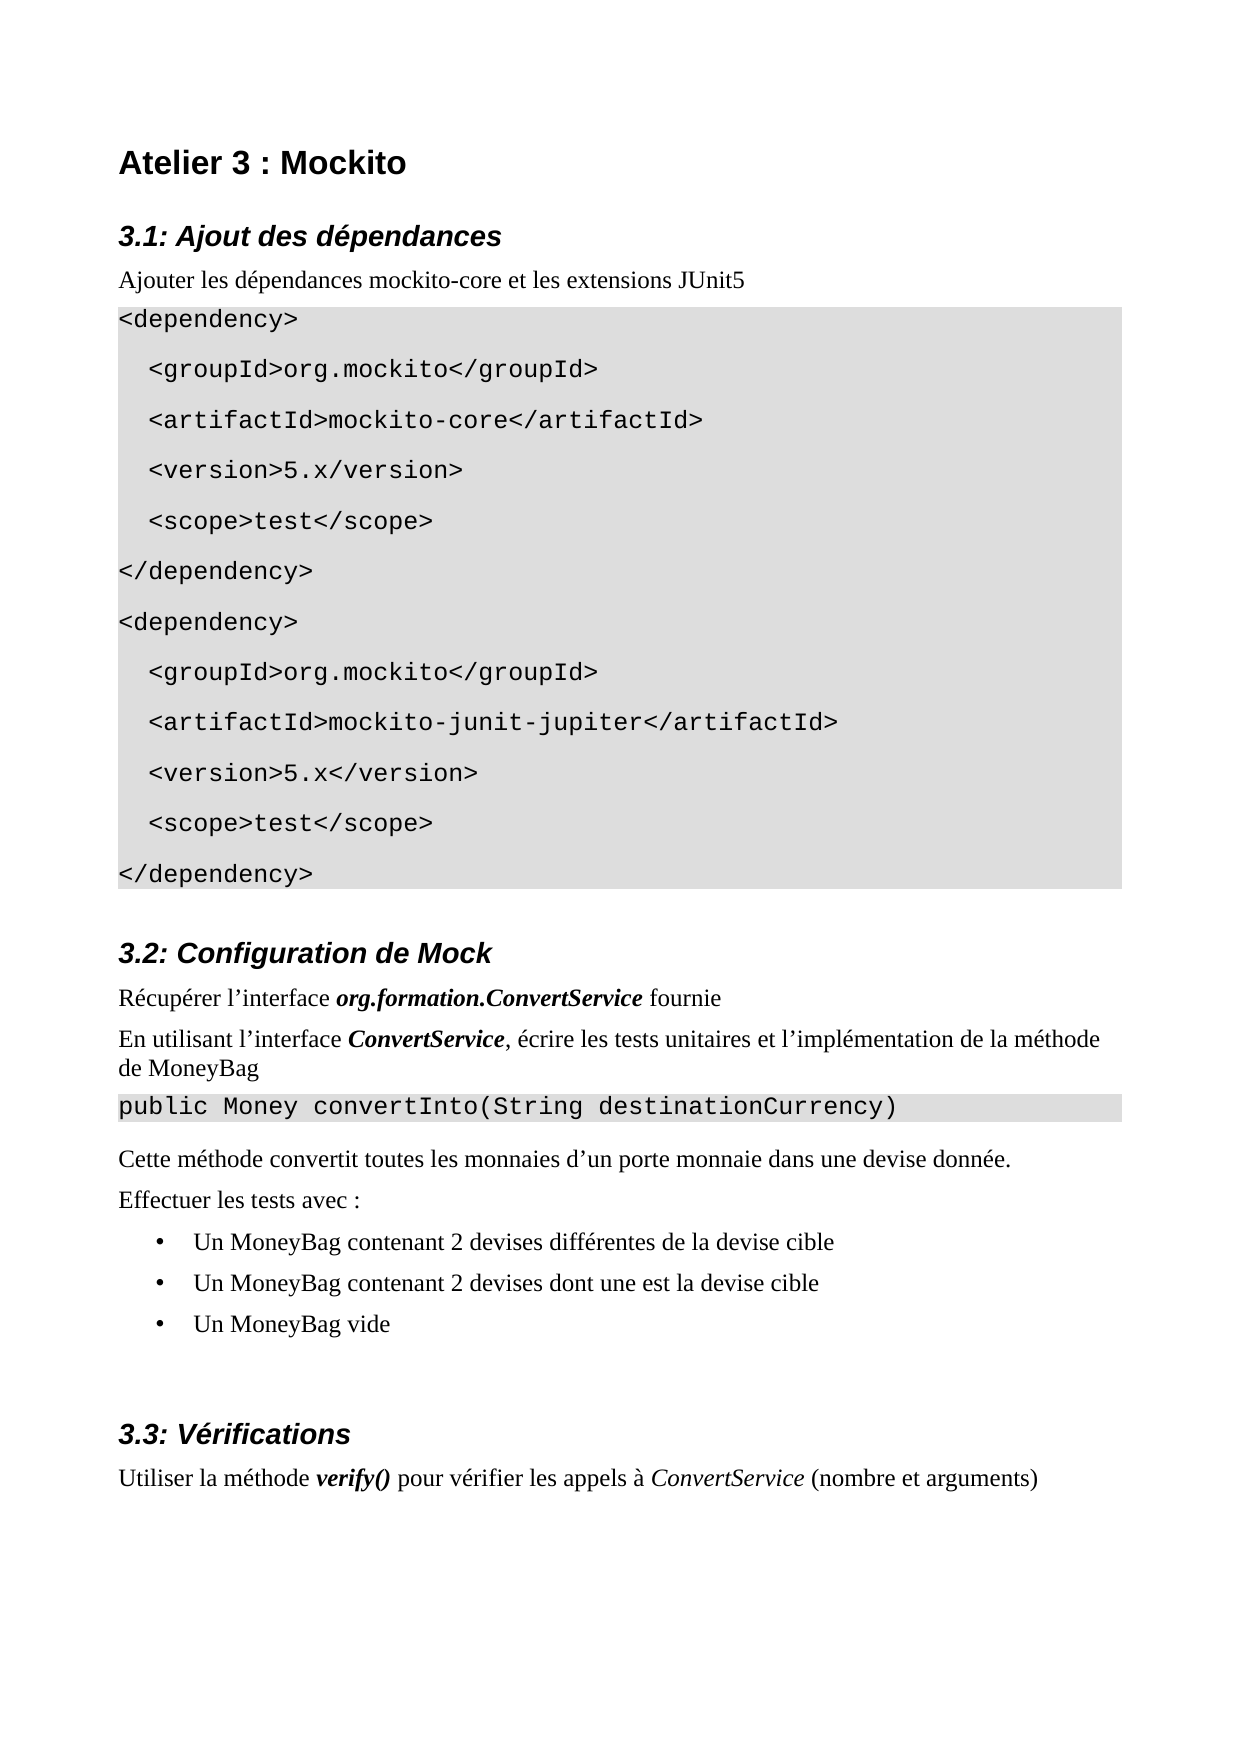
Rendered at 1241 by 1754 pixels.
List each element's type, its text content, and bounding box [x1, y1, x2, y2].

text Ajouter les dépendances mockito-core et les extensions JUnit5 [118, 265, 1122, 294]
subtitle 3.1: Ajout des dépendances [118, 219, 1122, 253]
text public Money convertInto(String destinationCurrency) [118, 1094, 1122, 1122]
list Un MoneyBag vide [156, 1309, 1122, 1338]
text Utiliser la méthode verify() pour vérifier les appels à ConvertService (nombre et arguments) [118, 1463, 1122, 1492]
text En utilisant l’interface ConvertService, écrire les tests unitaires et l’implémentation de la méthode de MoneyBag [118, 1024, 1122, 1081]
subtitle 3.3: Vérifications [118, 1417, 1122, 1450]
list Un MoneyBag contenant 2 devises différentes de la devise cible [156, 1227, 1122, 1256]
text <groupId>org.mockito</groupId> [118, 659, 1122, 688]
text <scope>test</scope> [118, 811, 1122, 839]
text <version>5.x/version> [118, 458, 1122, 486]
text <dependency> [118, 609, 1122, 637]
text <artifactId>mockito-core</artifactId> [118, 407, 1122, 436]
text <groupId>org.mockito</groupId> [118, 357, 1122, 385]
text </dependency> [118, 861, 1122, 889]
subtitle 3.2: Configuration de Mock [118, 937, 1122, 970]
text <version>5.x</version> [118, 760, 1122, 789]
text Récupérer l’interface org.formation.ConvertService fournie [118, 983, 1122, 1011]
text <scope>test</scope> [118, 508, 1122, 537]
text Cette méthode convertit toutes les monnaies d’un porte monnaie dans une devise donnée. [118, 1144, 1122, 1173]
subtitle Atelier 3 : Mockito [118, 143, 1122, 182]
text <dependency> [118, 307, 1122, 335]
text Effectuer les tests avec : [118, 1186, 1122, 1214]
text </dependency> [118, 559, 1122, 587]
text <artifactId>mockito-junit-jupiter</artifactId> [118, 710, 1122, 738]
list Un MoneyBag contenant 2 devises dont une est la devise cible [156, 1268, 1122, 1297]
